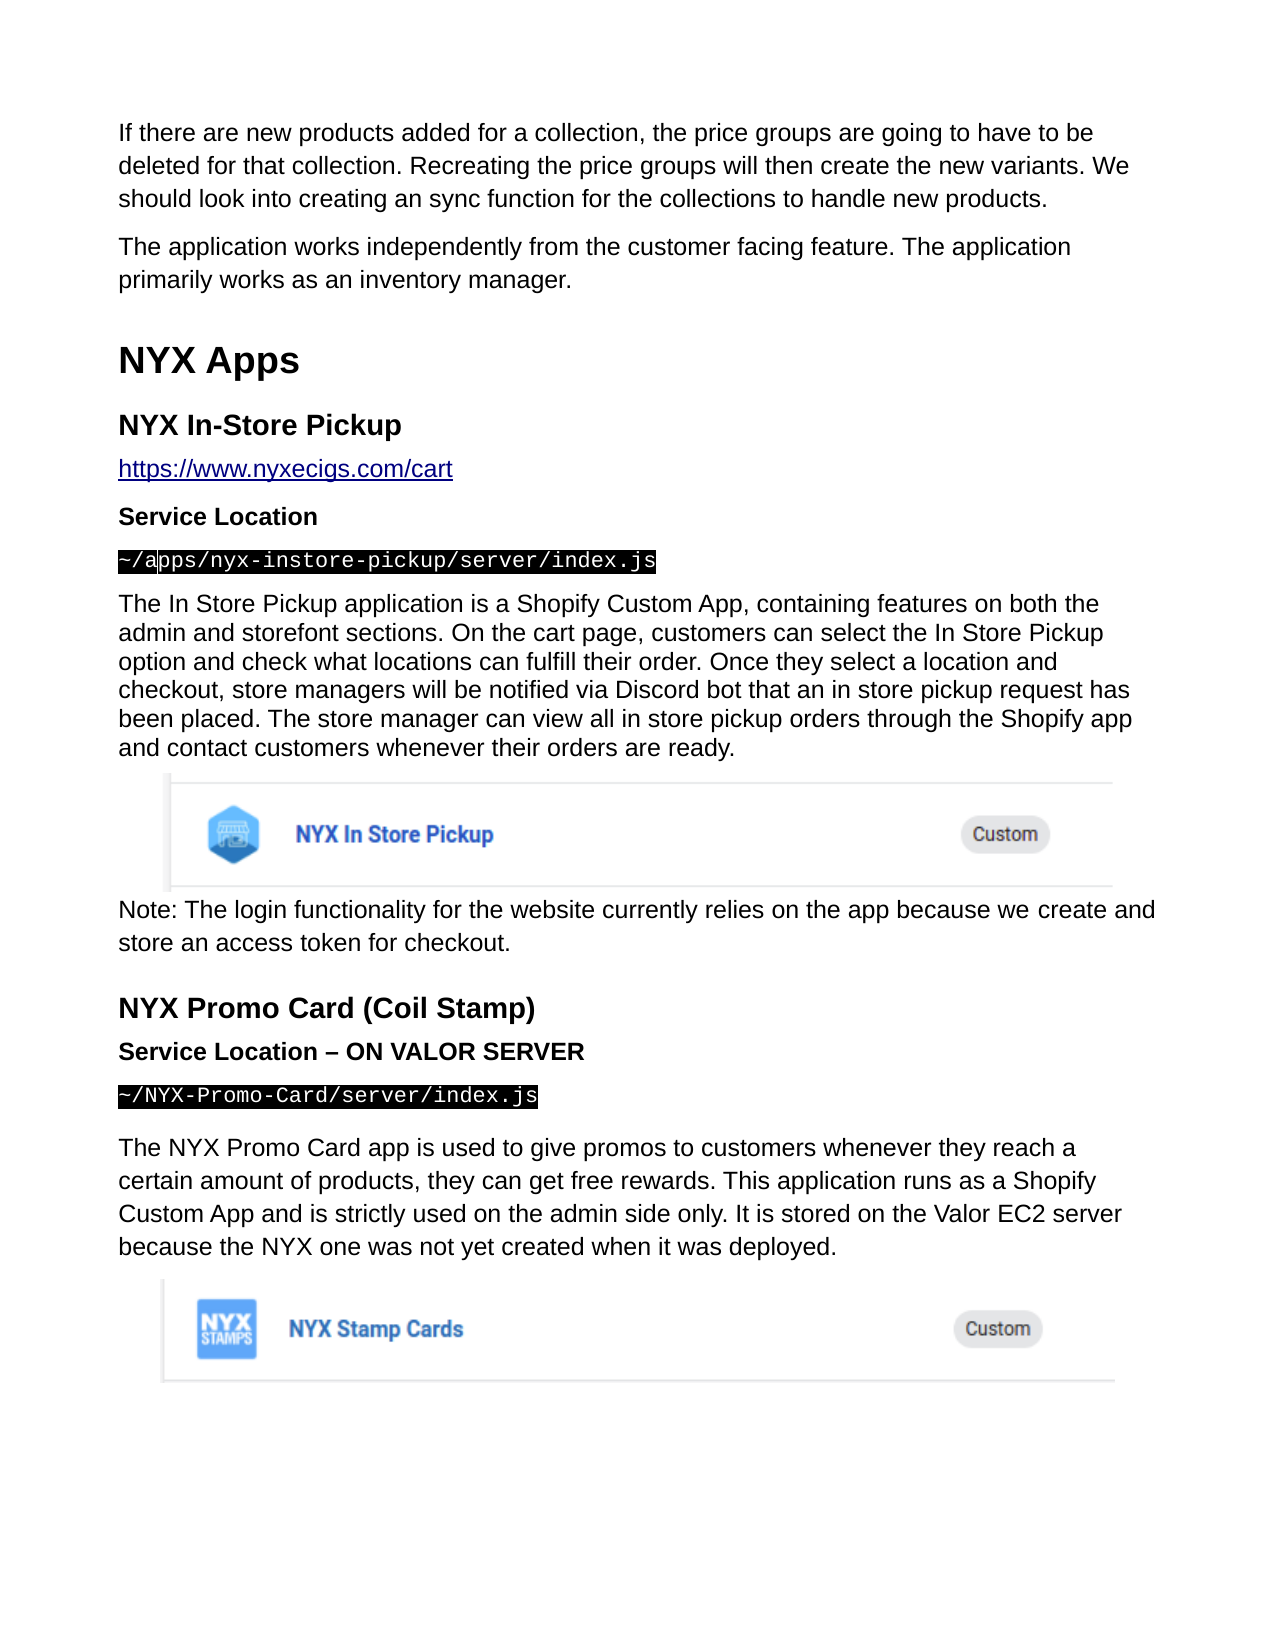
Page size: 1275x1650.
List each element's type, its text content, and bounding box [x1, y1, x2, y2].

subtitle NYX Apps [118, 337, 1157, 381]
subtitle NYX In-Store Pickup [118, 408, 1157, 442]
picture [160, 1279, 1115, 1383]
text ~/NYX-Promo-Card/server/index.js [118, 1084, 1157, 1109]
text https://www.nyxecigs.com/cart [118, 454, 1157, 483]
text Service Location – ON VALOR SERVER [118, 1037, 1157, 1066]
subtitle NYX Promo Card (Coil Stamp) [118, 991, 1157, 1024]
picture [162, 773, 1113, 892]
subtitle The In Store Pickup application is a Shopify Custom App, containing features on both the admin and storefont sections. On the cart page, customers can select the In Store Pickup option and check what locations can fulfill their order. Once they select a location and checkout, store managers will be notified via Discord bot that an in store pickup request has been placed. The store manager can view all in store pickup orders through the Shopify app and contact customers whenever their orders are ready. [118, 589, 1157, 761]
text The NYX Promo Card app is used to give promos to customers whenever they reach a certain amount of products, they can get free rewards. This application runs as a Shopify Custom App and is strictly used on the admin side only. It is stored on the Valor EC2 server because the NYX one was not yet created when it was deployed. [118, 1133, 1157, 1261]
text If there are new products added for a collection, the price groups are going to have to be deleted for that collection. Recreating the price groups will then create the new variants. We should look into creating an sync function for the collections to handle new products. [118, 118, 1157, 213]
text The application works independently from the customer facing feature. The application primarily works as an inventory manager. [118, 232, 1157, 293]
text ~/apps/nyx-instore-pickup/server/index.js [118, 549, 1157, 574]
text Note: The login functionality for the website currently relies on the app because we create and store an access token for checkout. [118, 774, 1157, 957]
text Service Location [118, 502, 1157, 531]
